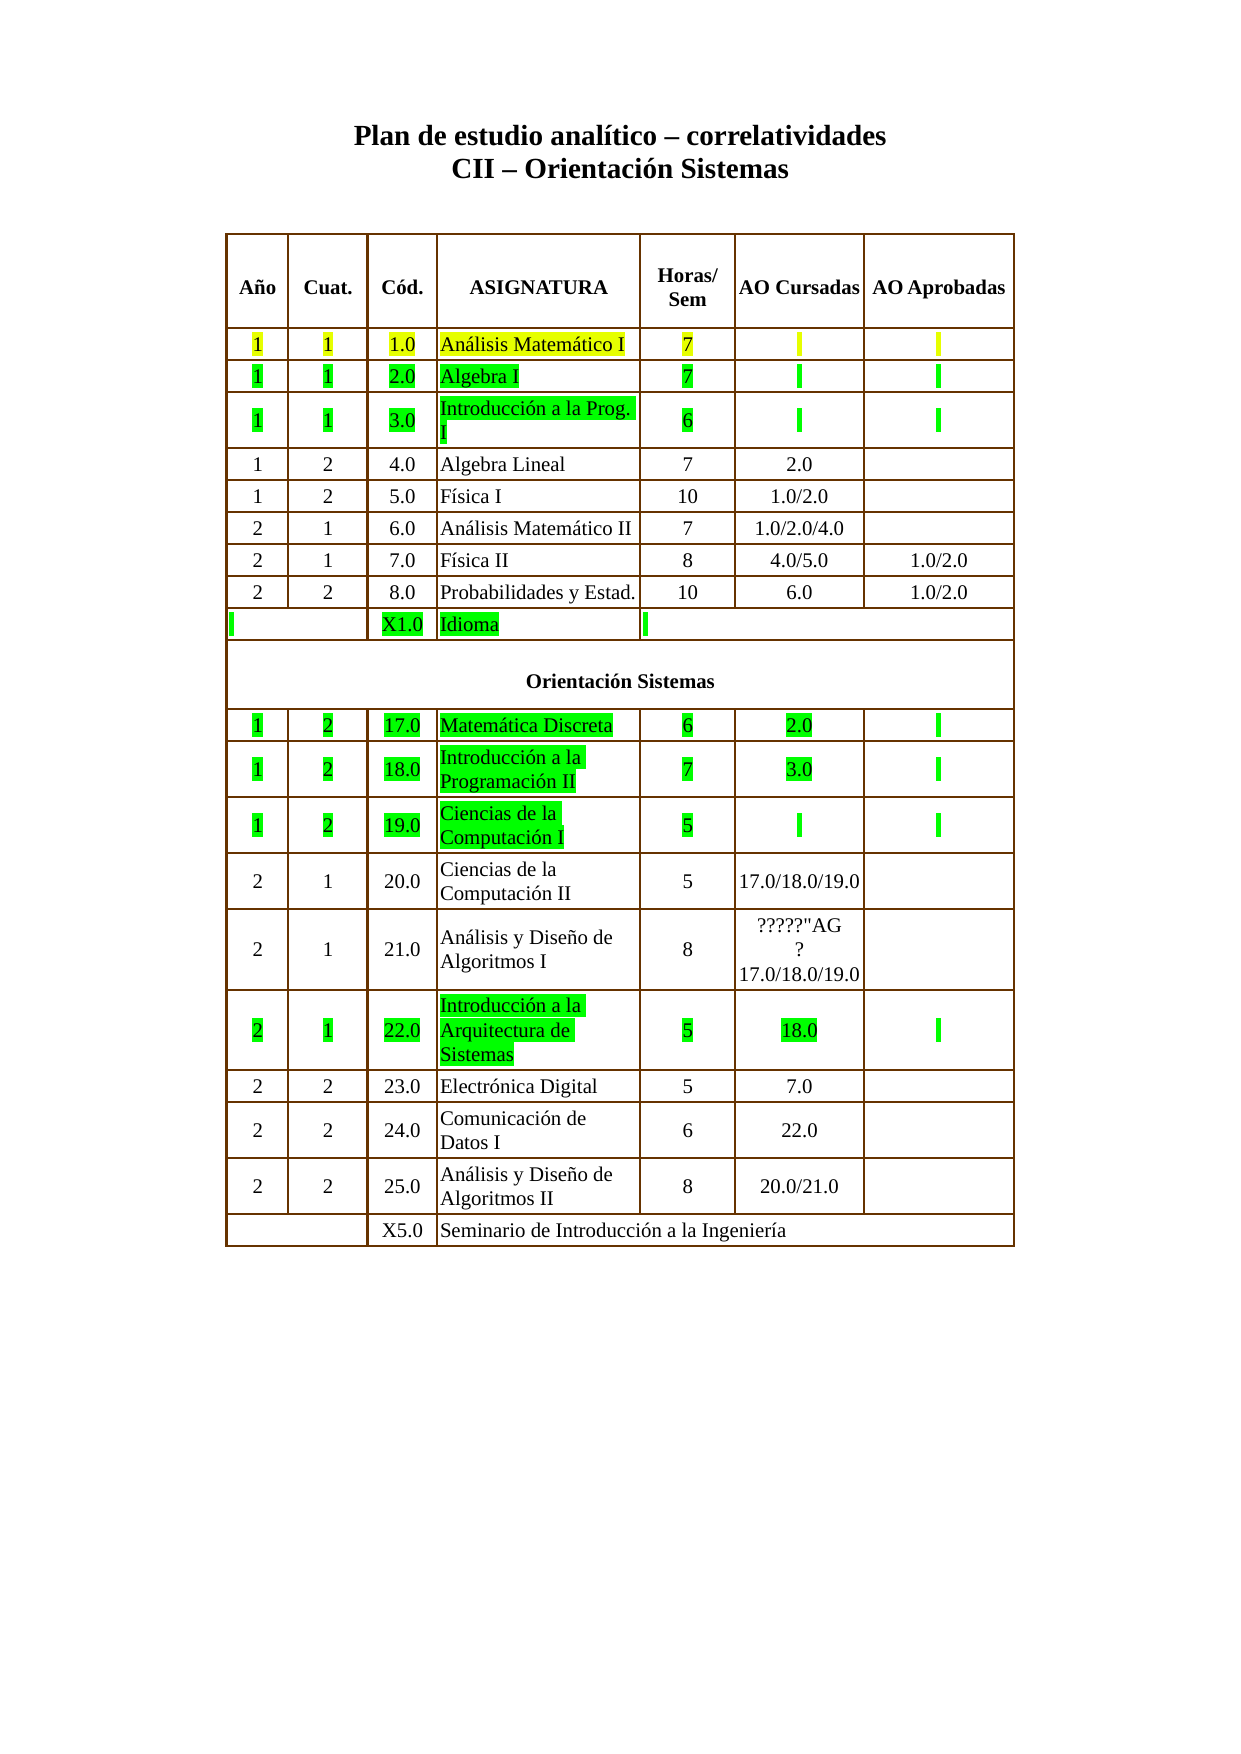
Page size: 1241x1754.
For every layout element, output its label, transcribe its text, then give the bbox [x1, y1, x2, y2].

table_cell [865, 329, 1013, 359]
table_cell [641, 609, 1013, 639]
table_cell 7 [641, 361, 734, 391]
table_cell 24.0 [369, 1103, 436, 1157]
table_cell 3.0 [736, 742, 863, 796]
table_cell [736, 798, 863, 852]
table_cell 1.0 [369, 329, 436, 359]
table_cell Ciencias de la Computación I [438, 798, 639, 852]
table_cell 2.0 [736, 710, 863, 740]
table_cell 1 [289, 854, 366, 908]
table_cell Comunicación de Datos I [438, 1103, 639, 1157]
table_cell [736, 393, 863, 447]
table_cell 2 [228, 1159, 287, 1213]
table_cell [865, 991, 1013, 1068]
table_cell 2 [228, 991, 287, 1068]
table_cell 1 [228, 798, 287, 852]
table_cell 8 [641, 910, 734, 988]
table_cell 6.0 [369, 513, 436, 543]
table_cell 1 [289, 361, 366, 391]
table_cell 18.0 [736, 991, 863, 1068]
table_cell 17.0/18.0/19.0 [736, 854, 863, 908]
table_cell Ciencias de la Computación II [438, 854, 639, 908]
table_cell Algebra I [438, 361, 639, 391]
table_cell 2.0 [736, 449, 863, 479]
table_cell [865, 481, 1013, 511]
table_cell Introducción a la Programación II [438, 742, 639, 796]
table_cell Análisis Matemático I [438, 329, 639, 359]
table_header AO Aprobadas [865, 235, 1013, 327]
table_cell 1 [289, 545, 366, 575]
table_cell Física I [438, 481, 639, 511]
table_cell 2 [228, 1103, 287, 1157]
table_cell X5.0 [369, 1215, 436, 1244]
table_cell 2 [289, 1071, 366, 1101]
table_cell 8 [641, 1159, 734, 1213]
table_cell 7 [641, 742, 734, 796]
table_cell [865, 513, 1013, 543]
table_cell 1 [228, 361, 287, 391]
table_cell 19.0 [369, 798, 436, 852]
table_cell Física II [438, 545, 639, 575]
table_cell [865, 393, 1013, 447]
table_cell 1.0/2.0/4.0 [736, 513, 863, 543]
table_cell 1 [289, 393, 366, 447]
table_cell 6 [641, 710, 734, 740]
table_cell 7 [641, 329, 734, 359]
table_cell 10 [641, 577, 734, 607]
table_cell 7.0 [369, 545, 436, 575]
table_cell 2 [289, 798, 366, 852]
table_cell [865, 361, 1013, 391]
table_cell 21.0 [369, 910, 436, 988]
table_cell 1 [289, 513, 366, 543]
table_cell 20.0/21.0 [736, 1159, 863, 1213]
table_cell [865, 1071, 1013, 1101]
table_cell Análisis y Diseño de Algoritmos II [438, 1159, 639, 1213]
table_cell 2 [228, 577, 287, 607]
table_cell Matemática Discreta [438, 710, 639, 740]
table_cell 1 [228, 329, 287, 359]
table_cell 2 [228, 513, 287, 543]
text Plan de estudio analítico – correlatividades [118, 118, 1122, 152]
table_cell 5 [641, 798, 734, 852]
table_cell [865, 854, 1013, 908]
table_cell ?????"AG ?17.0/18.0/19.0 [736, 910, 863, 988]
table_cell 2 [289, 742, 366, 796]
table_cell X1.0 [369, 609, 436, 639]
table_cell 5 [641, 991, 734, 1068]
table_header AO Cursadas [736, 235, 863, 327]
table_cell 6 [641, 1103, 734, 1157]
table_cell 1 [228, 481, 287, 511]
table_cell 6.0 [736, 577, 863, 607]
table_cell 2 [289, 1103, 366, 1157]
table_cell 1 [289, 329, 366, 359]
table_cell 2 [228, 545, 287, 575]
table_cell 8 [641, 545, 734, 575]
table_header Cuat. [289, 235, 366, 327]
table_header Horas/Sem [641, 235, 734, 327]
text CII – Orientación Sistemas [118, 152, 1122, 185]
table_cell 2.0 [369, 361, 436, 391]
table_cell 1.0/2.0 [865, 577, 1013, 607]
table_cell 25.0 [369, 1159, 436, 1213]
table_cell [228, 1215, 366, 1244]
table_cell 17.0 [369, 710, 436, 740]
table_cell 2 [289, 710, 366, 740]
table_cell 7.0 [736, 1071, 863, 1101]
table_cell 10 [641, 481, 734, 511]
table_cell [736, 329, 863, 359]
table_cell [865, 710, 1013, 740]
table_cell 1.0/2.0 [865, 545, 1013, 575]
table_cell 7 [641, 449, 734, 479]
table_cell Seminario de Introducción a la Ingeniería [438, 1215, 1013, 1244]
table_cell Electrónica Digital [438, 1071, 639, 1101]
table_cell 5 [641, 1071, 734, 1101]
table_cell 23.0 [369, 1071, 436, 1101]
table_cell Análisis Matemático II [438, 513, 639, 543]
table_cell 18.0 [369, 742, 436, 796]
table_cell 1 [228, 742, 287, 796]
table_cell 1.0/2.0 [736, 481, 863, 511]
table_cell Introducción a la Arquitectura de Sistemas [438, 991, 639, 1068]
table_cell 22.0 [369, 991, 436, 1068]
table_cell [228, 609, 366, 639]
table_cell 2 [289, 577, 366, 607]
table_cell 2 [289, 449, 366, 479]
table_cell 1 [228, 710, 287, 740]
table_cell 1 [228, 449, 287, 479]
table_cell [865, 910, 1013, 988]
table_cell 2 [228, 854, 287, 908]
table_cell 1 [289, 910, 366, 988]
table_cell Introducción a la Prog. I [438, 393, 639, 447]
table_cell 20.0 [369, 854, 436, 908]
table_cell 1 [289, 991, 366, 1068]
table_cell 4.0/5.0 [736, 545, 863, 575]
table_cell 5 [641, 854, 734, 908]
table_cell [865, 742, 1013, 796]
table_cell 22.0 [736, 1103, 863, 1157]
table_cell [865, 798, 1013, 852]
table_cell Idioma [438, 609, 639, 639]
table_cell 8.0 [369, 577, 436, 607]
table_cell [865, 1103, 1013, 1157]
table_cell 7 [641, 513, 734, 543]
table_header ASIGNATURA [438, 235, 639, 327]
table_cell [865, 1159, 1013, 1213]
table_cell Orientación Sistemas [228, 641, 1013, 708]
table_header Cód. [369, 235, 436, 327]
table_cell 2 [228, 1071, 287, 1101]
table_cell 4.0 [369, 449, 436, 479]
table_cell Análisis y Diseño de Algoritmos I [438, 910, 639, 988]
table_cell 5.0 [369, 481, 436, 511]
table_cell 2 [289, 481, 366, 511]
table_cell 1 [228, 393, 287, 447]
table_cell Algebra Lineal [438, 449, 639, 479]
table_cell 3.0 [369, 393, 436, 447]
table_cell [865, 449, 1013, 479]
table_cell [736, 361, 863, 391]
table_cell 2 [289, 1159, 366, 1213]
table_cell 2 [228, 910, 287, 988]
table_cell Probabilidades y Estad. [438, 577, 639, 607]
table_cell 6 [641, 393, 734, 447]
table_header Año [228, 235, 287, 327]
